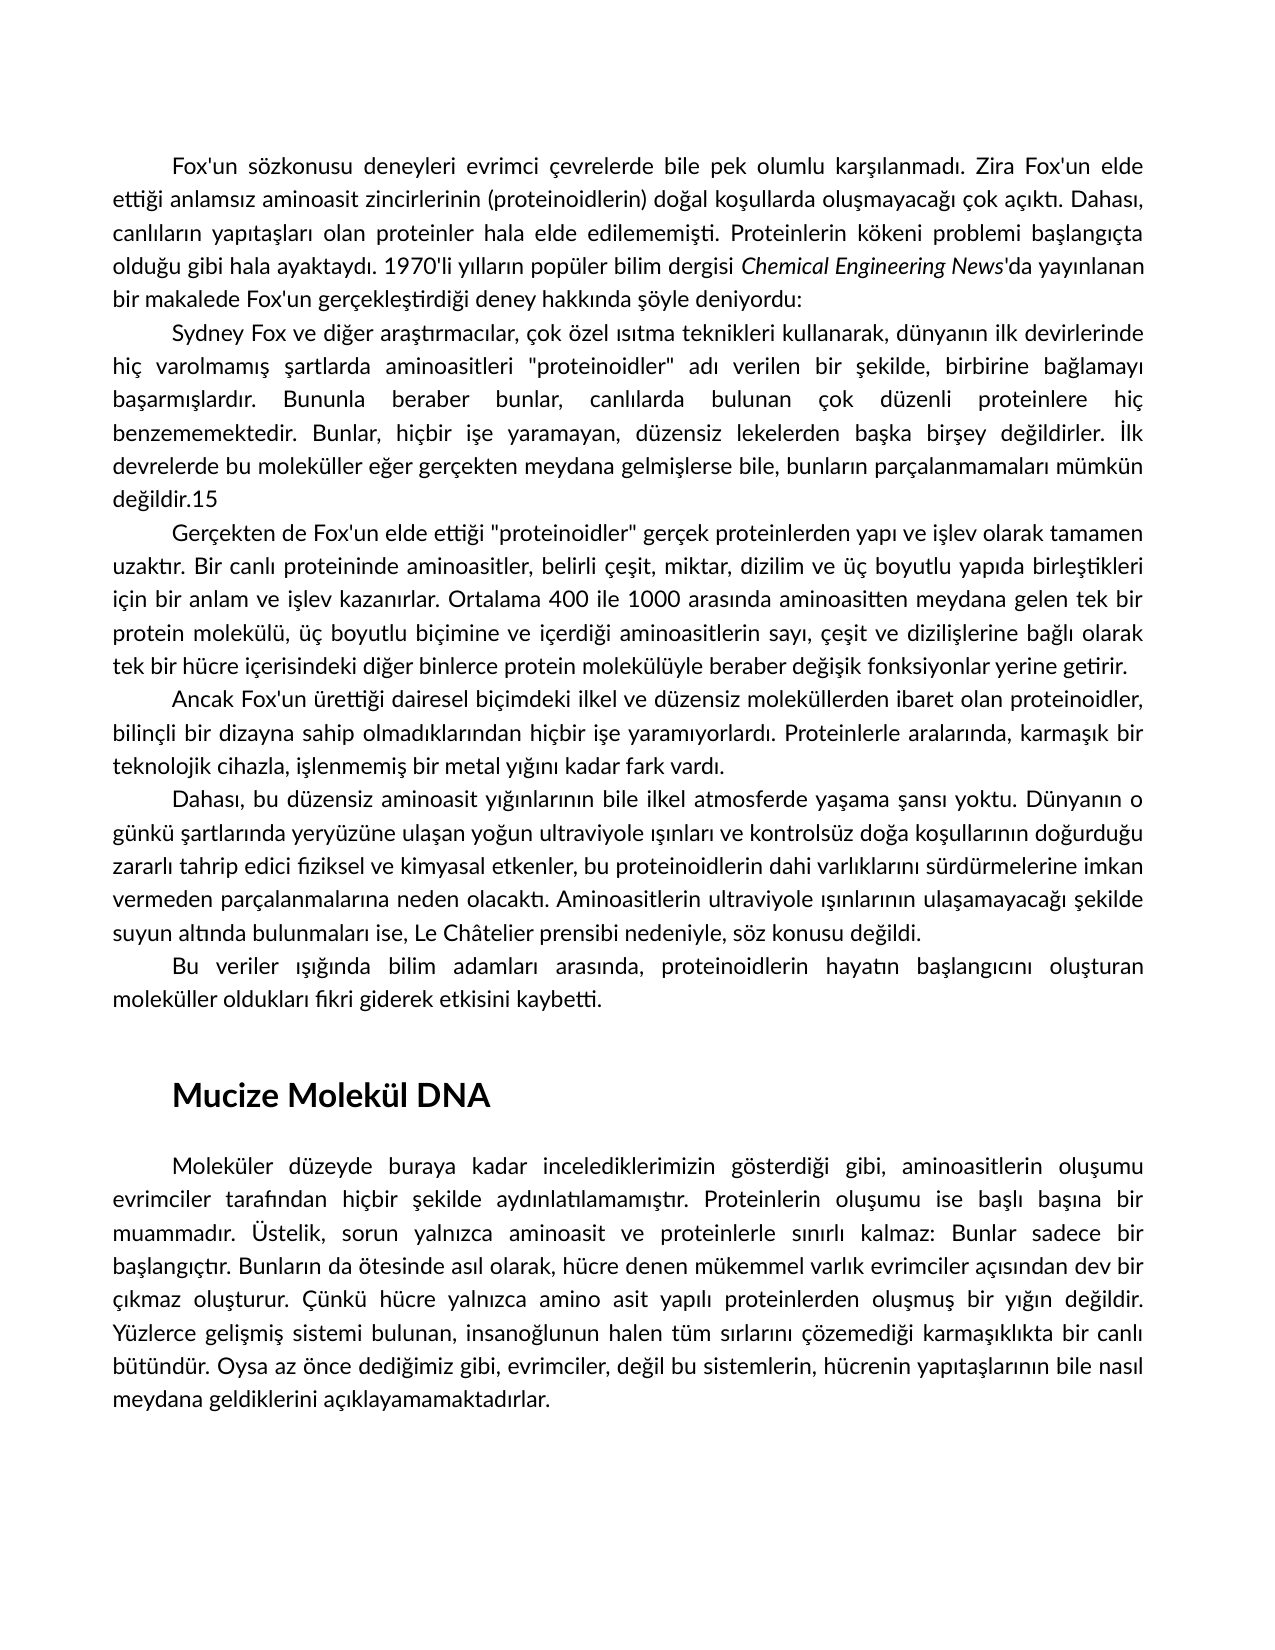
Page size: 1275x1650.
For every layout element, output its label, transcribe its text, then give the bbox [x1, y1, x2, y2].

text Ancak Fox'un ürettiği dairesel biçimdeki ilkel ve düzensiz moleküllerden ibaret olan proteinoidler, bilinçli bir dizayna sahip olmadıklarından hiçbir işe yaramıyorlardı. Proteinlerle aralarında, karmaşık bir teknolojik cihazla, işlenmemiş bir metal yığını kadar fark vardı. [112, 681, 1145, 781]
text Bu veriler ışığında bilim adamları arasında, proteinoidlerin hayatın başlangıcını oluşturan moleküller oldukları fikri giderek etkisini kaybetti. [112, 948, 1145, 1014]
text Moleküler düzeyde buraya kadar incelediklerimizin gösterdiği gibi, aminoasitlerin oluşumu evrimciler tarafından hiçbir şekilde aydınlatılamamıştır. Proteinlerin oluşumu ise başlı başına bir muammadır. Üstelik, sorun yalnızca aminoasit ve proteinlerle sınırlı kalmaz: Bunlar sadece bir başlangıçtır. Bunların da ötesinde asıl olarak, hücre denen mükemmel varlık evrimciler açısından dev bir çıkmaz oluşturur. Çünkü hücre yalnızca amino asit yapılı proteinlerden oluşmuş bir yığın değildir. Yüzlerce gelişmiş sistemi bulunan, insanoğlunun halen tüm sırlarını çözemediği karmaşıklıkta bir canlı bütündür. Oysa az önce dediğimiz gibi, evrimciler, değil bu sistemlerin, hücrenin yapıtaşlarının bile nasıl meydana geldiklerini açıklayamamaktadırlar. [112, 1148, 1145, 1414]
subtitle Mucize Molekül DNA [112, 1081, 1145, 1114]
text Dahası, bu düzensiz aminoasit yığınlarının bile ilkel atmosferde yaşama şansı yoktu. Dünyanın o günkü şartlarında yeryüzüne ulaşan yoğun ultraviyole ışınları ve kontrolsüz doğa koşullarının doğurduğu zararlı tahrip edici fiziksel ve kimyasal etkenler, bu proteinoidlerin dahi varlıklarını sürdürmelerine imkan vermeden parçalanmalarına neden olacaktı. Aminoasitlerin ultraviyole ışınlarının ulaşamayacağı şekilde suyun altında bulunmaları ise, Le Châtelier prensibi nedeniyle, söz konusu değildi. [112, 781, 1145, 948]
text Fox'un sözkonusu deneyleri evrimci çevrelerde bile pek olumlu karşılanmadı. Zira Fox'un elde ettiği anlamsız aminoasit zincirlerinin (proteinoidlerin) doğal koşullarda oluşmayacağı çok açıktı. Dahası, canlıların yapıtaşları olan proteinler hala elde edilememişti. Proteinlerin kökeni problemi başlangıçta olduğu gibi hala ayaktaydı. 1970'li yılların popüler bilim dergisi Chemical Engineering News'da yayınlanan bir makalede Fox'un gerçekleştirdiği deney hakkında şöyle deniyordu: [112, 148, 1145, 314]
text Sydney Fox ve diğer araştırmacılar, çok özel ısıtma teknikleri kullanarak, dünyanın ilk devirlerinde hiç varolmamış şartlarda aminoasitleri "proteinoidler" adı verilen bir şekilde, birbirine bağlamayı başarmışlardır. Bununla beraber bunlar, canlılarda bulunan çok düzenli proteinlere hiç benzememektedir. Bunlar, hiçbir işe yaramayan, düzensiz lekelerden başka birşey değildirler. İlk devrelerde bu moleküller eğer gerçekten meydana gelmişlerse bile, bunların parçalanmamaları mümkün değildir.15 [112, 314, 1145, 514]
text Gerçekten de Fox'un elde ettiği "proteinoidler" gerçek proteinlerden yapı ve işlev olarak tamamen uzaktır. Bir canlı proteininde aminoasitler, belirli çeşit, miktar, dizilim ve üç boyutlu yapıda birleştikleri için bir anlam ve işlev kazanırlar. Ortalama 400 ile 1000 arasında aminoasitten meydana gelen tek bir protein molekülü, üç boyutlu biçimine ve içerdiği aminoasitlerin sayı, çeşit ve dizilişlerine bağlı olarak tek bir hücre içerisindeki diğer binlerce protein molekülüyle beraber değişik fonksiyonlar yerine getirir. [112, 514, 1145, 681]
